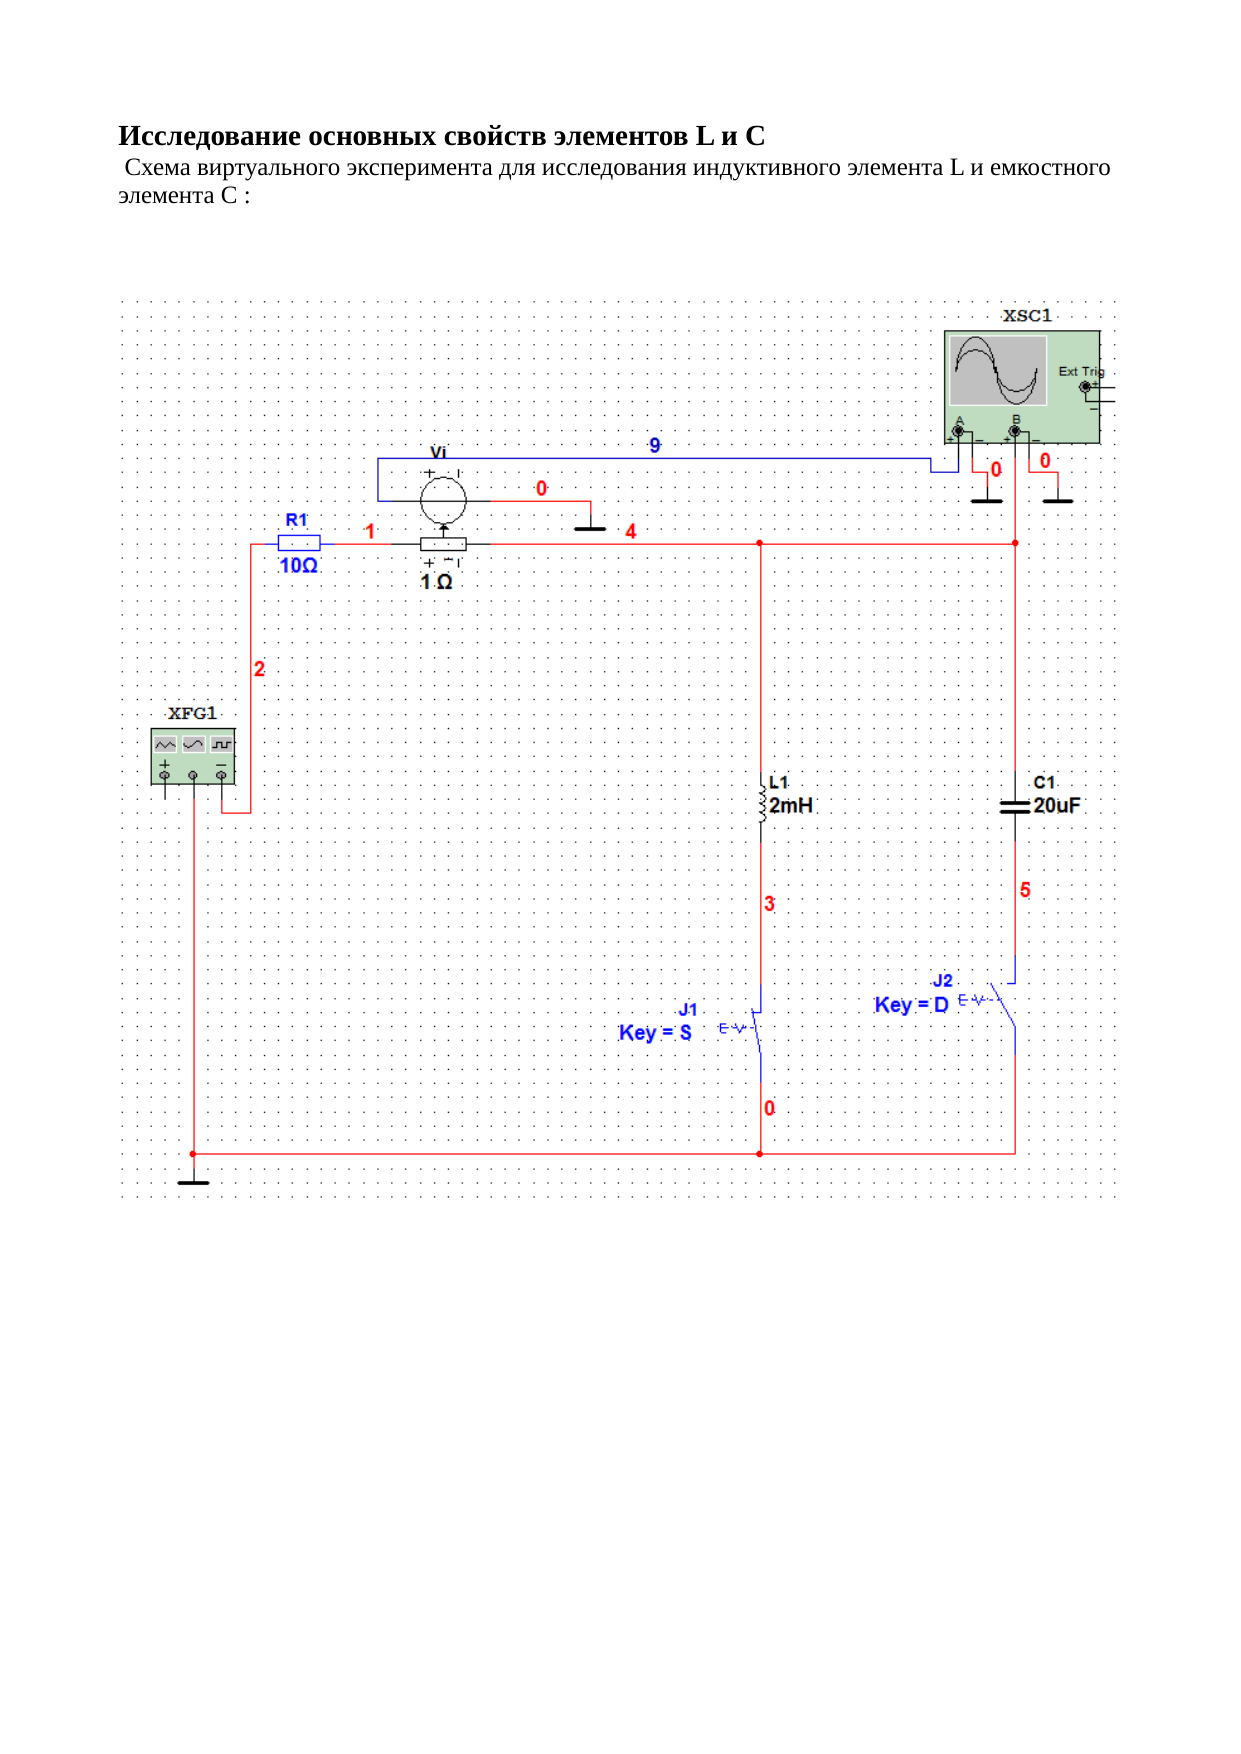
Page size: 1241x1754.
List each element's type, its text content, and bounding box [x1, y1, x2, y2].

text [118, 1202, 1122, 1632]
text Исследование основных свойств элементов L и C Схема виртуального эксперимента для исследования индуктивного элемента L и емкостного элемента C : [118, 118, 1122, 295]
